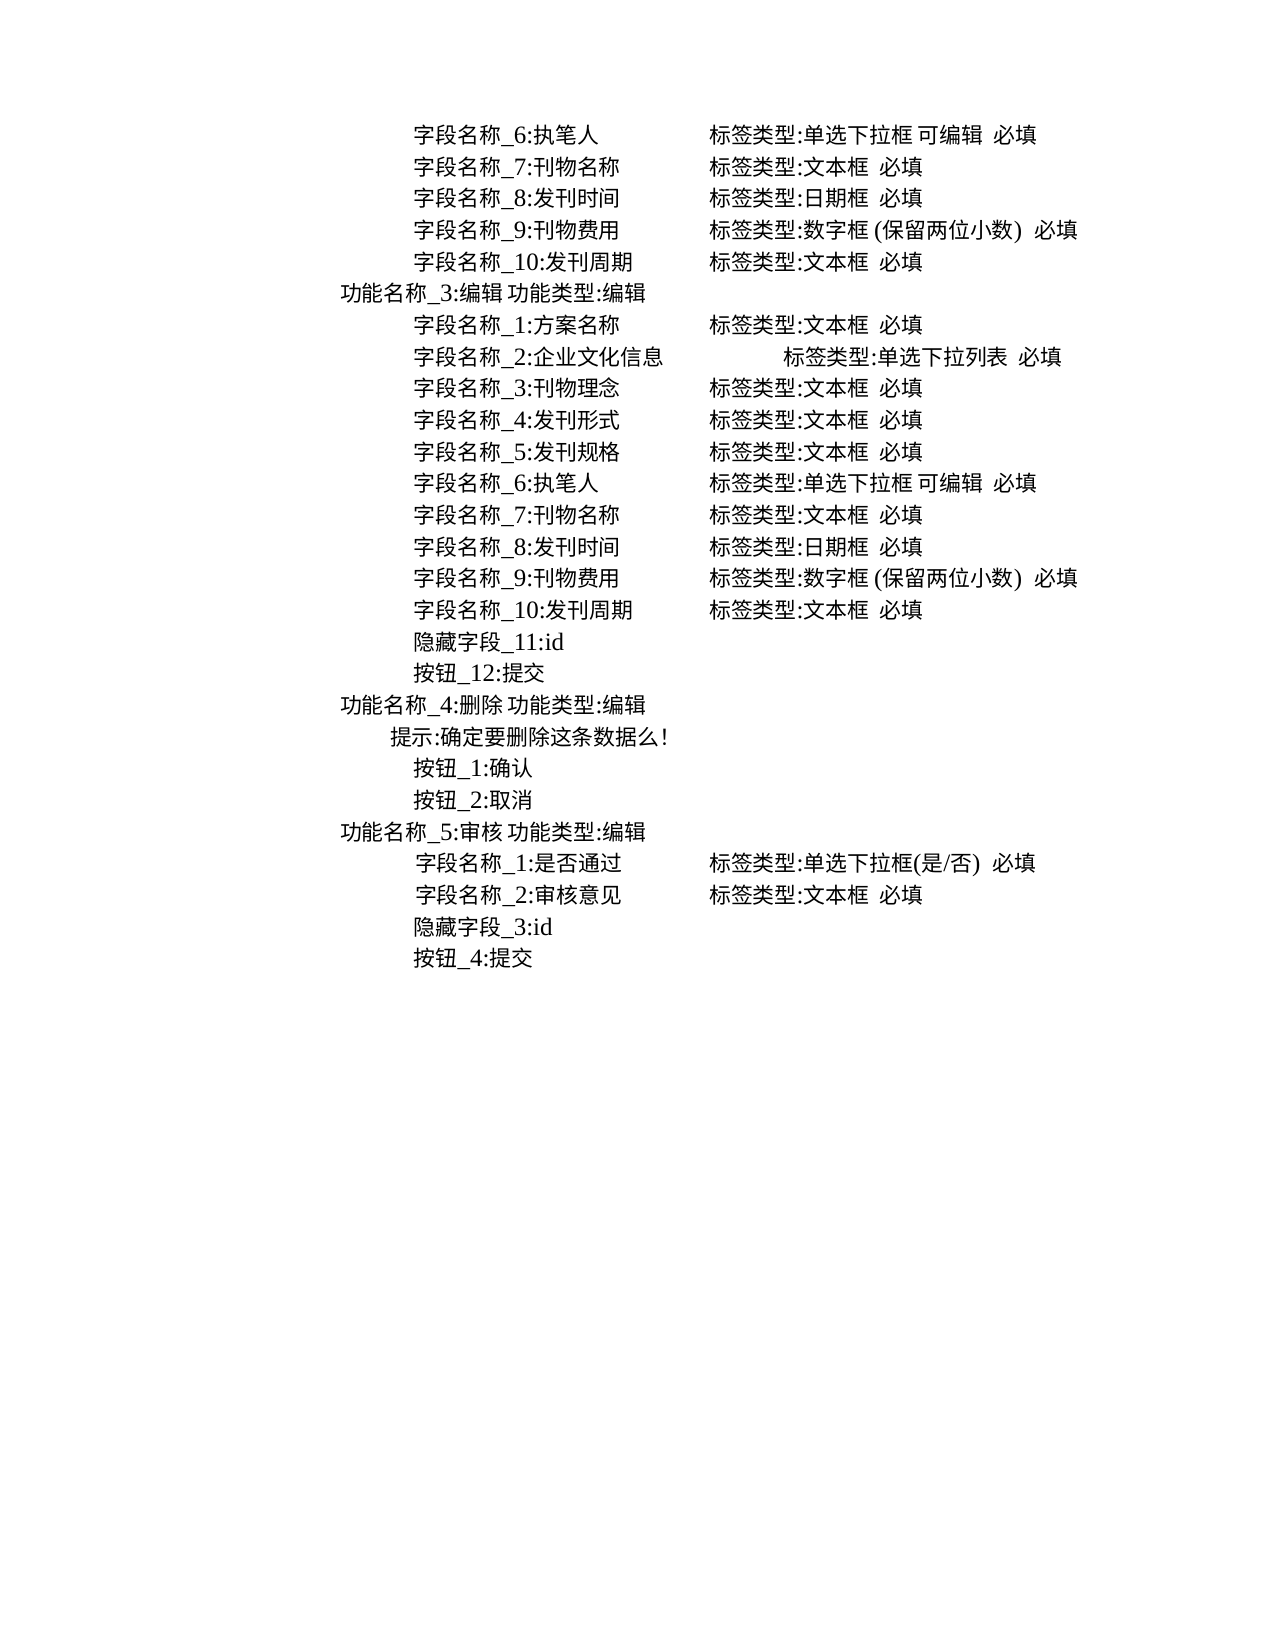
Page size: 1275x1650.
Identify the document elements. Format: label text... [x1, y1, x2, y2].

text 字段名称_10:发刊周期 标签类型:文本框 必填 [118, 593, 1157, 625]
text 按钮_2:取消 [118, 783, 1157, 815]
text 按钮_4:提交 [118, 941, 1157, 973]
text 字段名称_7:刊物名称 标签类型:文本框 必填 [118, 150, 1157, 181]
text 字段名称_8:发刊时间 标签类型:日期框 必填 [118, 530, 1157, 561]
text 字段名称_4:发刊形式 标签类型:文本框 必填 [118, 403, 1157, 435]
text 按钮_12:提交 [118, 656, 1157, 688]
text 字段名称_8:发刊时间 标签类型:日期框 必填 [118, 181, 1157, 213]
text 字段名称_10:发刊周期 标签类型:文本框 必填 [118, 245, 1157, 276]
text 功能名称_3:编辑 功能类型:编辑 [118, 276, 1157, 308]
text 字段名称_1:是否通过 标签类型:单选下拉框(是/否) 必填 [118, 846, 1157, 878]
text 按钮_1:确认 [118, 751, 1157, 783]
text 字段名称_6:执笔人 标签类型:单选下拉框 可编辑 必填 [118, 118, 1157, 150]
text 隐藏字段_3:id [118, 910, 1157, 941]
text 字段名称_7:刊物名称 标签类型:文本框 必填 [118, 498, 1157, 530]
text 字段名称_9:刊物费用 标签类型:数字框 (保留两位小数) 必填 [118, 561, 1157, 593]
text 字段名称_2:审核意见 标签类型:文本框 必填 [118, 878, 1157, 910]
text 字段名称_3:刊物理念 标签类型:文本框 必填 [118, 371, 1157, 403]
text 隐藏字段_11:id [118, 625, 1157, 656]
text 字段名称_5:发刊规格 标签类型:文本框 必填 [118, 435, 1157, 466]
text 字段名称_1:方案名称 标签类型:文本框 必填 [118, 308, 1157, 340]
text 字段名称_2:企业文化信息 标签类型:单选下拉列表 必填 [118, 340, 1157, 371]
text 字段名称_6:执笔人 标签类型:单选下拉框 可编辑 必填 [118, 466, 1157, 498]
text 功能名称_4:删除 功能类型:编辑 [118, 688, 1157, 720]
text 提示:确定要删除这条数据么！ [118, 720, 1157, 751]
text 字段名称_9:刊物费用 标签类型:数字框 (保留两位小数) 必填 [118, 213, 1157, 245]
text 功能名称_5:审核 功能类型:编辑 [118, 815, 1157, 846]
